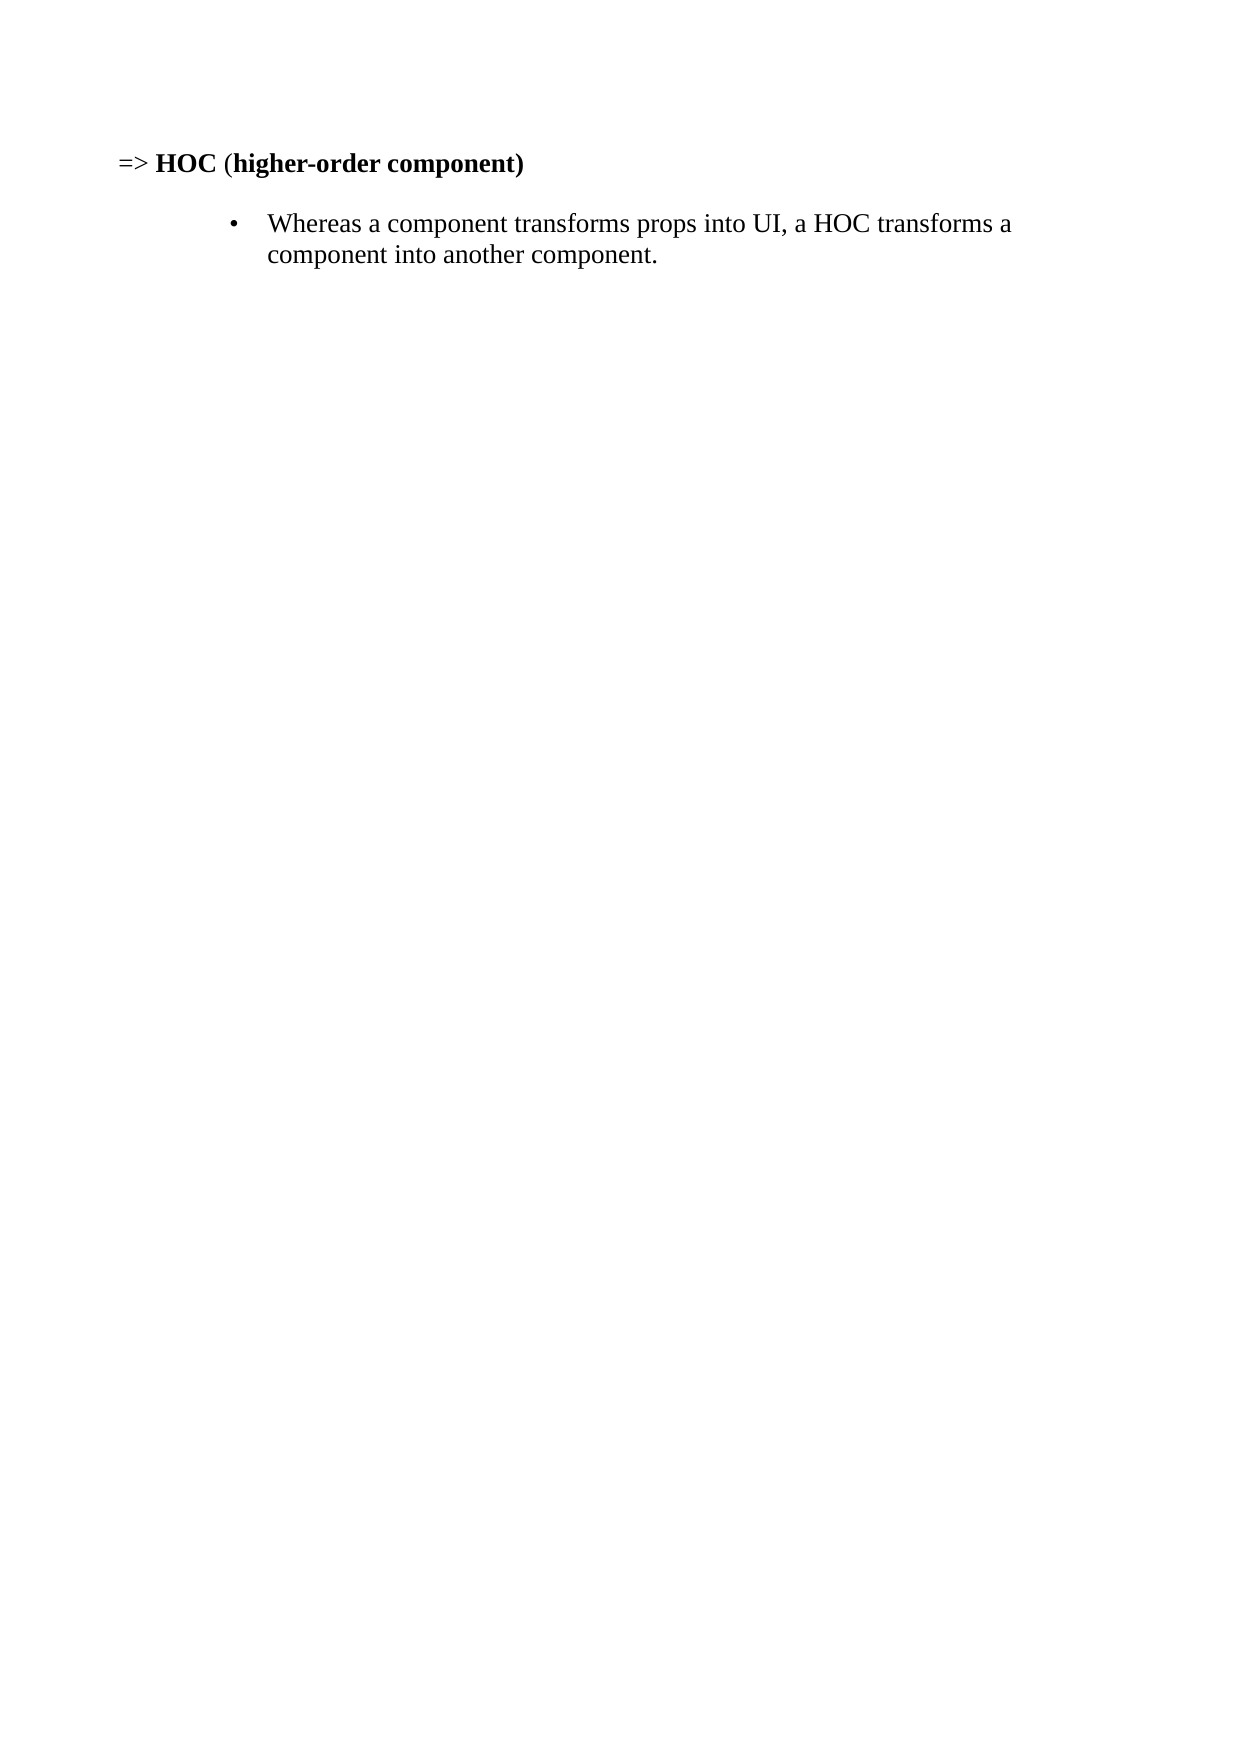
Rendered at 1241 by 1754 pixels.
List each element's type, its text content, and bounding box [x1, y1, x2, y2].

text => HOC (higher-order component) [118, 147, 1122, 178]
list Whereas a component transforms props into UI, a HOC transforms a component into another component. [229, 207, 1122, 269]
